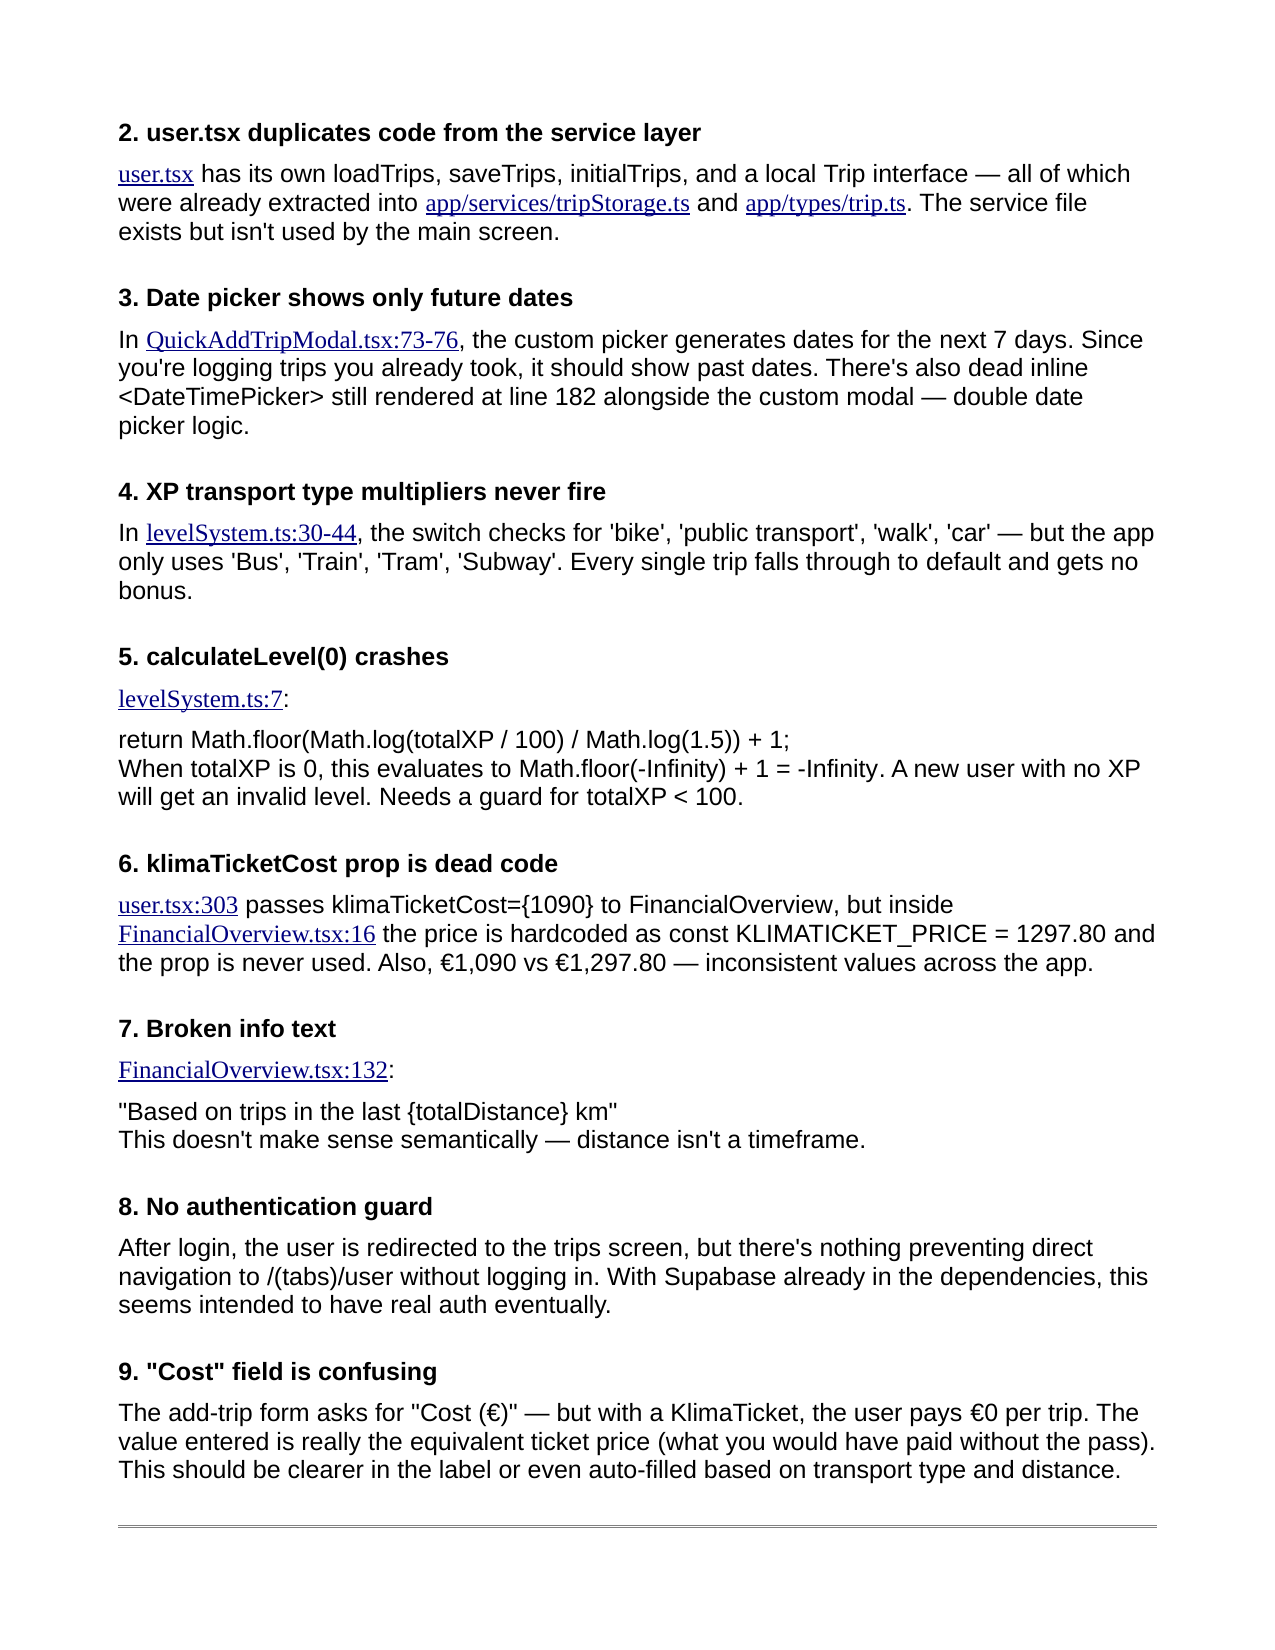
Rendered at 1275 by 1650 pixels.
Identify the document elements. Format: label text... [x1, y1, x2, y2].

subtitle 7. Broken info text [118, 1014, 1157, 1043]
text FinancialOverview.tsx:132: [118, 1055, 1157, 1084]
subtitle 9. "Cost" field is confusing [118, 1356, 1157, 1385]
subtitle 8. No authentication guard [118, 1191, 1157, 1220]
subtitle 6. klimaTicketCost prop is dead code [118, 849, 1157, 877]
text "Based on trips in the last {totalDistance} km" [118, 1096, 1157, 1125]
subtitle 2. user.tsx duplicates code from the service layer [118, 118, 1157, 147]
text return Math.floor(Math.log(totalXP / 100) / Math.log(1.5)) + 1; [118, 725, 1157, 754]
text user.tsx:303 passes klimaTicketCost={1090} to FinancialOverview, but inside FinancialOverview.tsx:16 the price is hardcoded as const KLIMATICKET_PRICE = 1297.80 and the prop is never used. Also, €1,090 vs €1,297.80 — inconsistent values across the app. [118, 890, 1157, 976]
subtitle 4. XP transport type multipliers never fire [118, 477, 1157, 506]
subtitle 3. Date picker shows only future dates [118, 283, 1157, 312]
text In levelSystem.ts:30-44, the switch checks for 'bike', 'public transport', 'walk', 'car' — but the app only uses 'Bus', 'Train', 'Tram', 'Subway'. Every single trip falls through to default and gets no bonus. [118, 518, 1157, 605]
text user.tsx has its own loadTrips, saveTrips, initialTrips, and a local Trip interface — all of which were already extracted into app/services/tripStorage.ts and app/types/trip.ts. The service file exists but isn't used by the main screen. [118, 159, 1157, 246]
text After login, the user is redirected to the trips screen, but there's nothing preventing direct navigation to /(tabs)/user without logging in. With Supabase already in the dependencies, this seems intended to have real auth eventually. [118, 1233, 1157, 1319]
text This doesn't make sense semantically — distance isn't a timeframe. [118, 1125, 1157, 1154]
text The add-trip form asks for "Cost (€)" — but with a KlimaTicket, the user pays €0 per trip. The value entered is really the equivalent ticket price (what you would have paid without the pass). This should be clearer in the label or even auto-filled based on transport type and distance. [118, 1398, 1157, 1484]
text In QuickAddTripModal.tsx:73-76, the custom picker generates dates for the next 7 days. Since you're logging trips you already took, it should show past dates. There's also dead inline <DateTimePicker> still rendered at line 182 alongside the custom modal — double date picker logic. [118, 324, 1157, 440]
subtitle 5. calculateLevel(0) crashes [118, 642, 1157, 671]
text When totalXP is 0, this evaluates to Math.floor(-Infinity) + 1 = -Infinity. A new user with no XP will get an invalid level. Needs a guard for totalXP < 100. [118, 754, 1157, 811]
text levelSystem.ts:7: [118, 683, 1157, 712]
